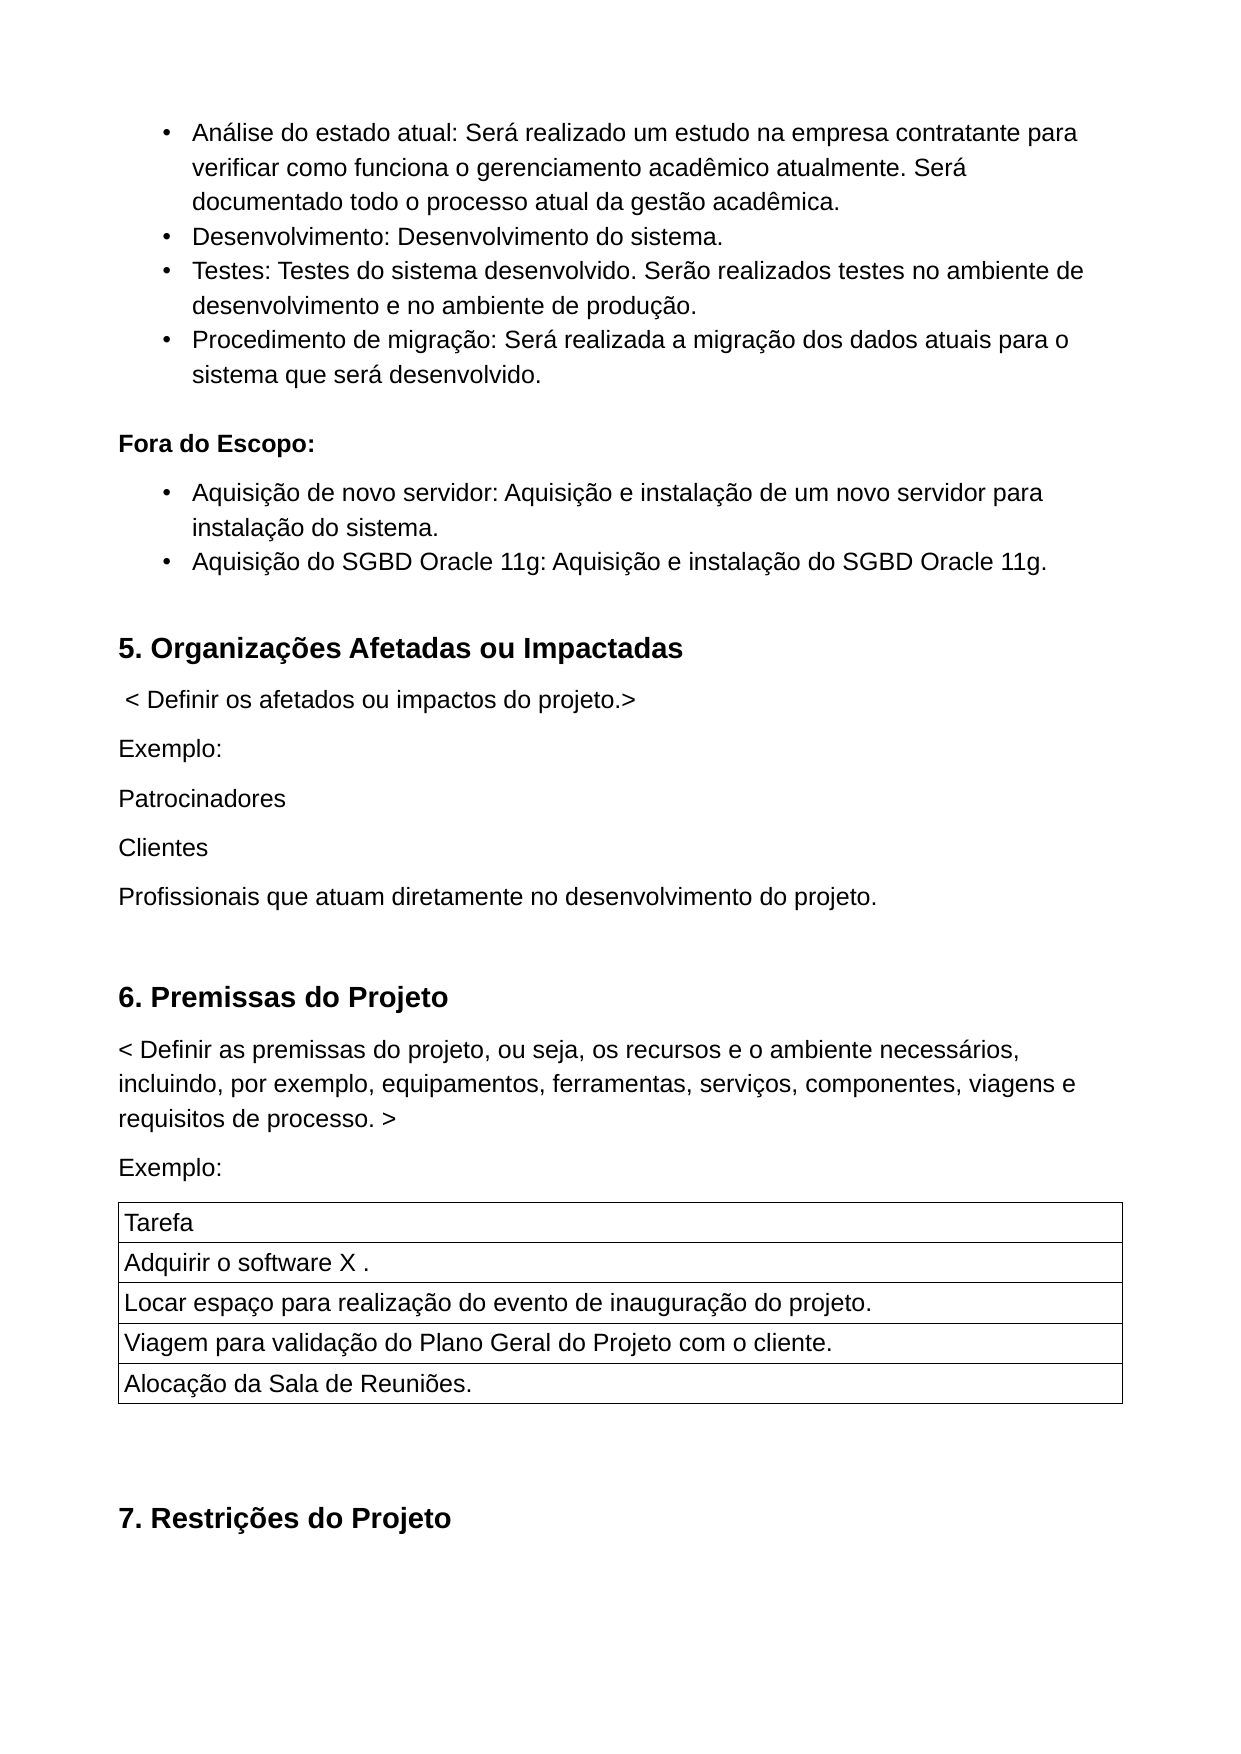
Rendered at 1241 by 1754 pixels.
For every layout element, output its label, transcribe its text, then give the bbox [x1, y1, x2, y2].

table_cell Adquirir o software X . [119, 1243, 1122, 1282]
text 7. Restrições do Projeto [118, 1501, 1122, 1535]
text Patrocinadores [118, 783, 1122, 812]
list Aquisição de novo servidor: Aquisição e instalação de um novo servidor para instalação do sistema. [162, 478, 1122, 541]
list Procedimento de migração: Será realizada a migração dos dados atuais para o sistema que será desenvolvido. [162, 325, 1122, 389]
list Aquisição do SGBD Oracle 11g: Aquisição e instalação do SGBD Oracle 11g. [162, 547, 1122, 576]
table_header Tarefa [119, 1203, 1122, 1242]
text Exemplo: [118, 734, 1122, 763]
text < Definir as premissas do projeto, ou seja, os recursos e o ambiente necessários, incluindo, por exemplo, equipamentos, ferramentas, serviços, componentes, viagens e requisitos de processo. > [118, 1034, 1122, 1132]
text Exemplo: [118, 1153, 1122, 1181]
text < Definir os afetados ou impactos do projeto.> [118, 685, 1122, 714]
text 6. Premissas do Projeto [118, 980, 1122, 1013]
list Análise do estado atual: Será realizado um estudo na empresa contratante para verificar como funciona o gerenciamento acadêmico atualmente. Será documentado todo o processo atual da gestão acadêmica. [162, 118, 1122, 216]
text Fora do Escopo: [118, 429, 1122, 458]
text 5. Organizações Afetadas ou Impactadas [118, 631, 1122, 664]
table_cell Locar espaço para realização do evento de inauguração do projeto. [119, 1283, 1122, 1323]
table_cell Viagem para validação do Plano Geral do Projeto com o cliente. [119, 1324, 1122, 1363]
list Testes: Testes do sistema desenvolvido. Serão realizados testes no ambiente de desenvolvimento e no ambiente de produção. [162, 256, 1122, 319]
table_cell Alocação da Sala de Reuniões. [119, 1364, 1122, 1403]
text Profissionais que atuam diretamente no desenvolvimento do projeto. [118, 882, 1122, 910]
text Clientes [118, 833, 1122, 861]
list Desenvolvimento: Desenvolvimento do sistema. [162, 222, 1122, 251]
